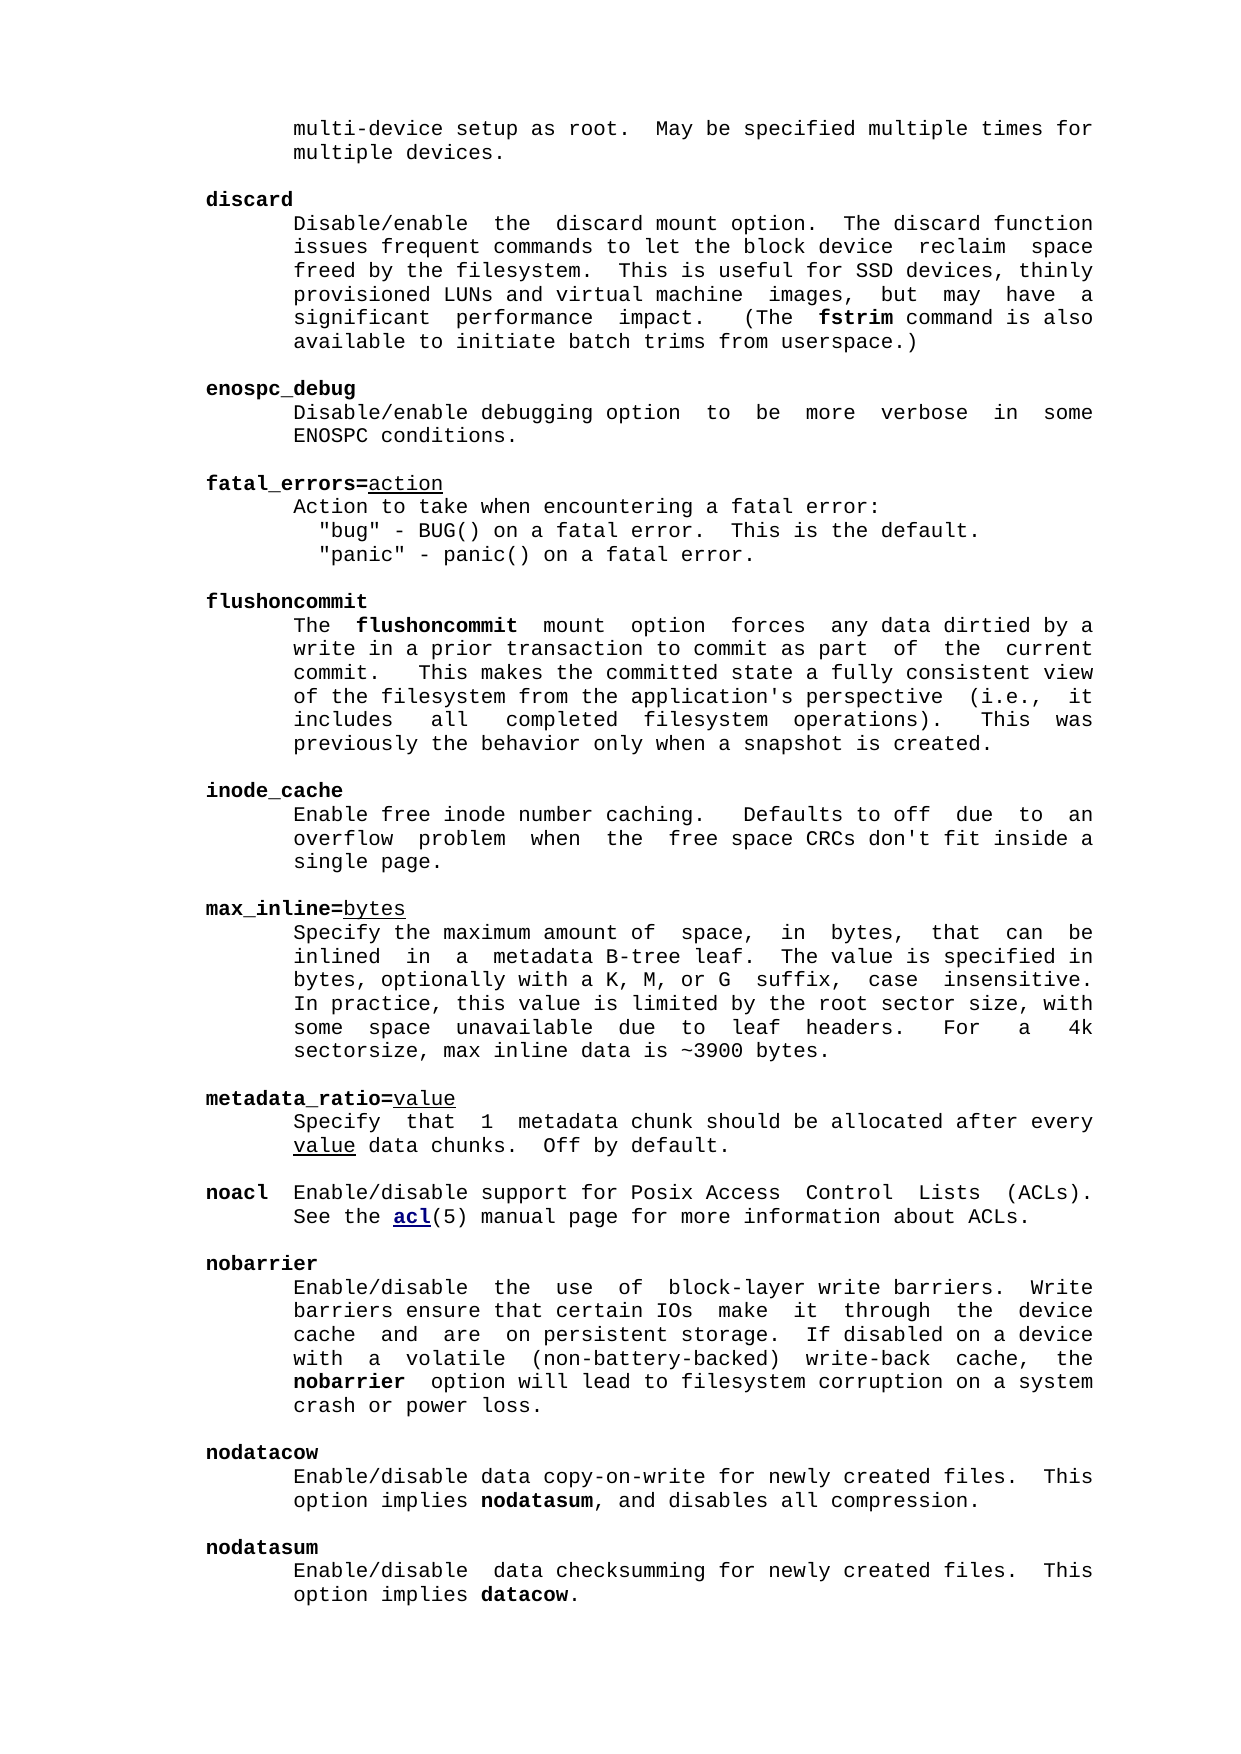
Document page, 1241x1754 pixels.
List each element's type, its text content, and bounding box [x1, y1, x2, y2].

text multi-device setup as root. May be specified multiple times for [118, 118, 1122, 142]
text In practice, this value is limited by the root sector size, with [118, 993, 1122, 1017]
text some space unavailable due to leaf headers. For a 4k [118, 1017, 1122, 1040]
text metadata_ratio=value [118, 1088, 1122, 1111]
text Specify the maximum amount of space, in bytes, that can be [118, 922, 1122, 946]
text nobarrier [118, 1253, 1122, 1277]
text issues frequent commands to let the block device reclaim space [118, 236, 1122, 260]
text sectorsize, max inline data is ~3900 bytes. [118, 1040, 1122, 1064]
text write in a prior transaction to commit as part of the current [118, 638, 1122, 662]
text commit. This makes the committed state a fully consistent view [118, 662, 1122, 686]
text Enable free inode number caching. Defaults to off due to an [118, 804, 1122, 827]
text significant performance impact. (The fstrim command is also [118, 307, 1122, 331]
text max_inline=bytes [118, 898, 1122, 922]
text nobarrier option will lead to filesystem corruption on a system [118, 1371, 1122, 1395]
text option implies nodatasum, and disables all compression. [118, 1489, 1122, 1513]
text single page. [118, 851, 1122, 875]
text Disable/enable the discard mount option. The discard function [118, 213, 1122, 236]
text bytes, optionally with a K, M, or G suffix, case insensitive. [118, 969, 1122, 993]
text ENOSPC conditions. [118, 426, 1122, 449]
text crash or power loss. [118, 1395, 1122, 1419]
text barriers ensure that certain IOs make it through the device [118, 1300, 1122, 1324]
text Disable/enable debugging option to be more verbose in some [118, 402, 1122, 426]
text inode_cache [118, 780, 1122, 804]
text Enable/disable data checksumming for newly created files. This [118, 1561, 1122, 1584]
text option implies datacow. [118, 1584, 1122, 1608]
text includes all completed filesystem operations). This was [118, 709, 1122, 733]
text available to initiate batch trims from userspace.) [118, 331, 1122, 354]
text nodatacow [118, 1442, 1122, 1466]
text fatal_errors=action [118, 473, 1122, 496]
text noacl Enable/disable support for Posix Access Control Lists (ACLs). [118, 1182, 1122, 1206]
text nodatasum [118, 1537, 1122, 1561]
text multiple devices. [118, 142, 1122, 165]
text Enable/disable data copy-on-write for newly created files. This [118, 1466, 1122, 1489]
text Action to take when encountering a fatal error: [118, 496, 1122, 520]
text See the acl(5) manual page for more information about ACLs. [118, 1206, 1122, 1229]
text flushoncommit [118, 591, 1122, 615]
text overflow problem when the free space CRCs don't fit inside a [118, 827, 1122, 851]
text discard [118, 189, 1122, 213]
text previously the behavior only when a snapshot is created. [118, 733, 1122, 757]
text Enable/disable the use of block-layer write barriers. Write [118, 1277, 1122, 1300]
text cache and are on persistent storage. If disabled on a device [118, 1324, 1122, 1348]
text freed by the filesystem. This is useful for SSD devices, thinly [118, 260, 1122, 284]
text inlined in a metadata B-tree leaf. The value is specified in [118, 946, 1122, 969]
text enospc_debug [118, 378, 1122, 402]
text Specify that 1 metadata chunk should be allocated after every [118, 1111, 1122, 1135]
text of the filesystem from the application's perspective (i.e., it [118, 686, 1122, 709]
text The flushoncommit mount option forces any data dirtied by a [118, 615, 1122, 638]
text "bug" - BUG() on a fatal error. This is the default. [118, 520, 1122, 544]
text value data chunks. Off by default. [118, 1135, 1122, 1158]
text with a volatile (non-battery-backed) write-back cache, the [118, 1348, 1122, 1371]
text provisioned LUNs and virtual machine images, but may have a [118, 284, 1122, 307]
text "panic" - panic() on a fatal error. [118, 544, 1122, 567]
